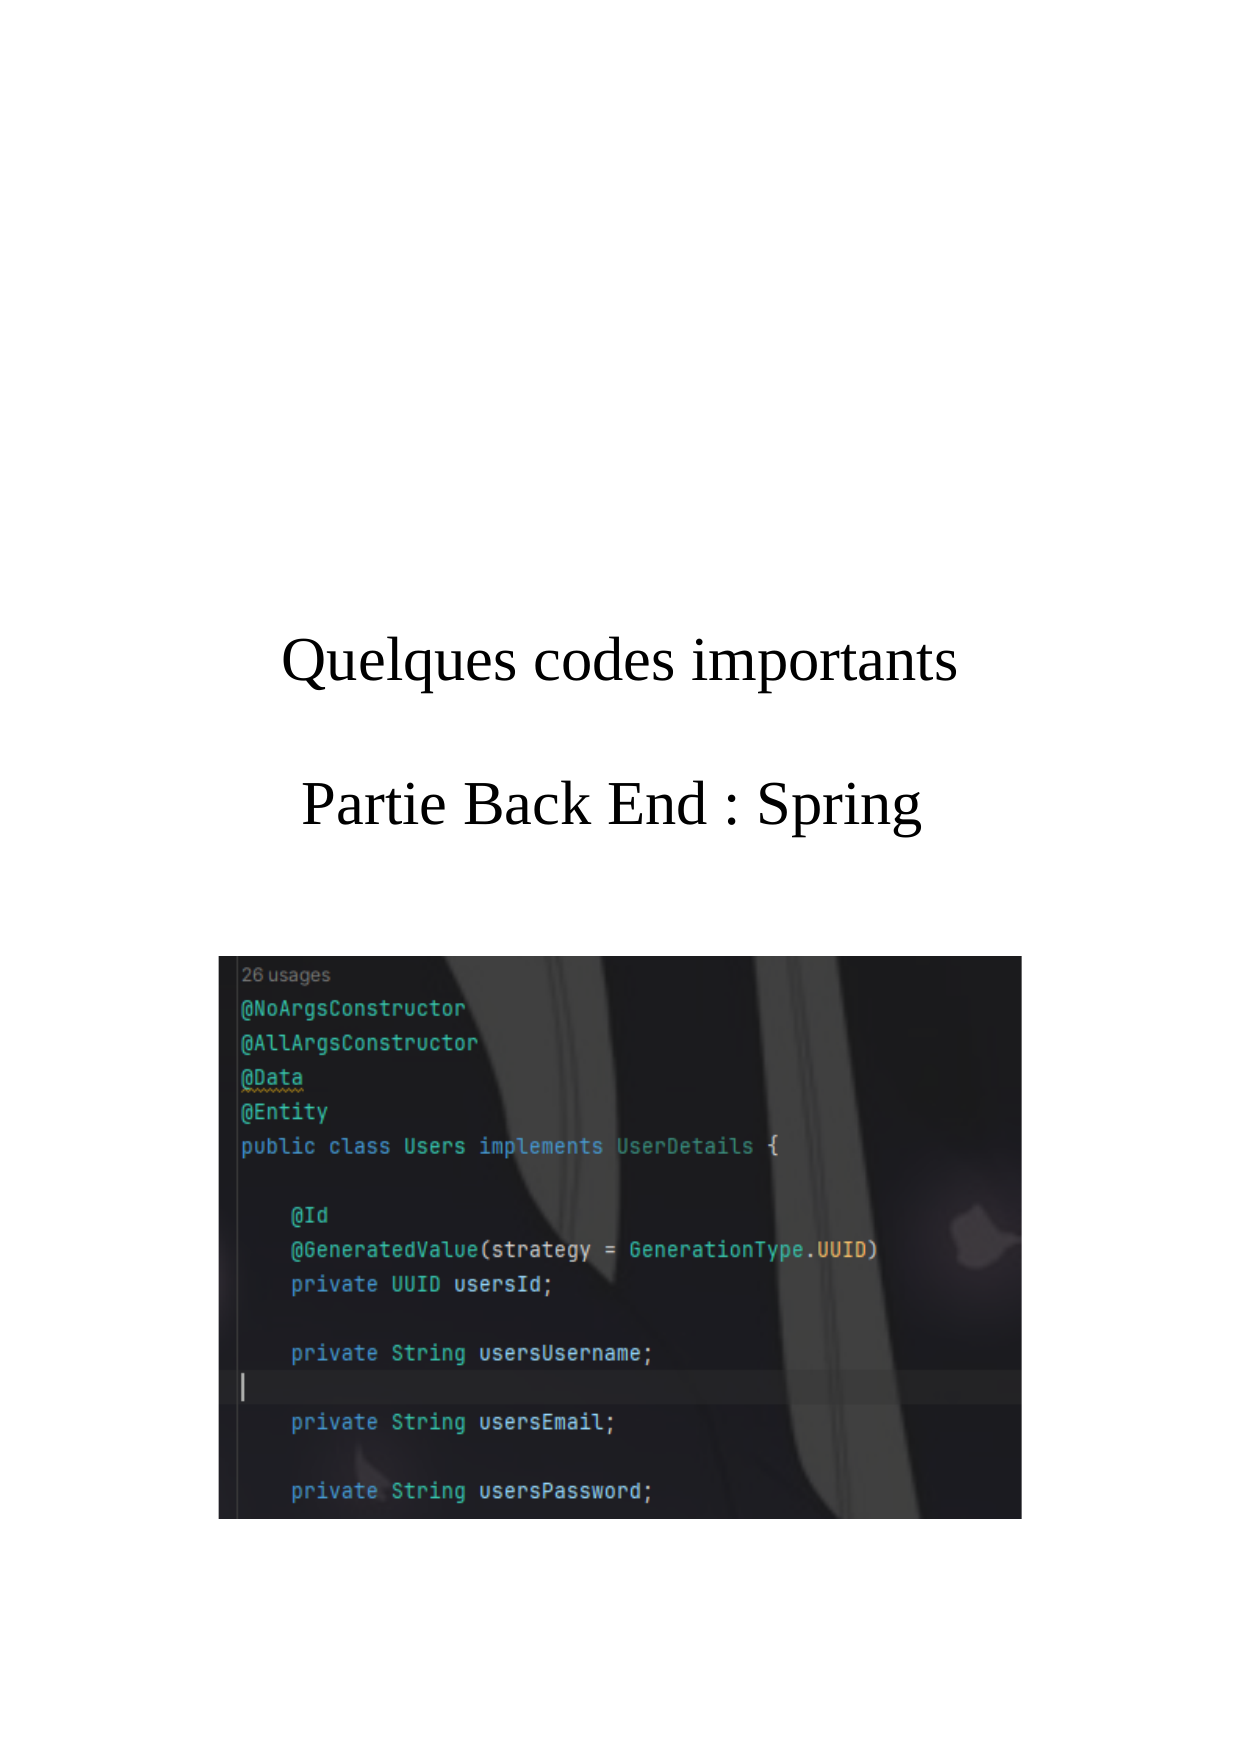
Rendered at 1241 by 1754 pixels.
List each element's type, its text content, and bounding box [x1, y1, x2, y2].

picture [218, 956, 1022, 1519]
text Quelques codes importants [118, 622, 1122, 694]
text Partie Back End : Spring [118, 766, 1122, 838]
